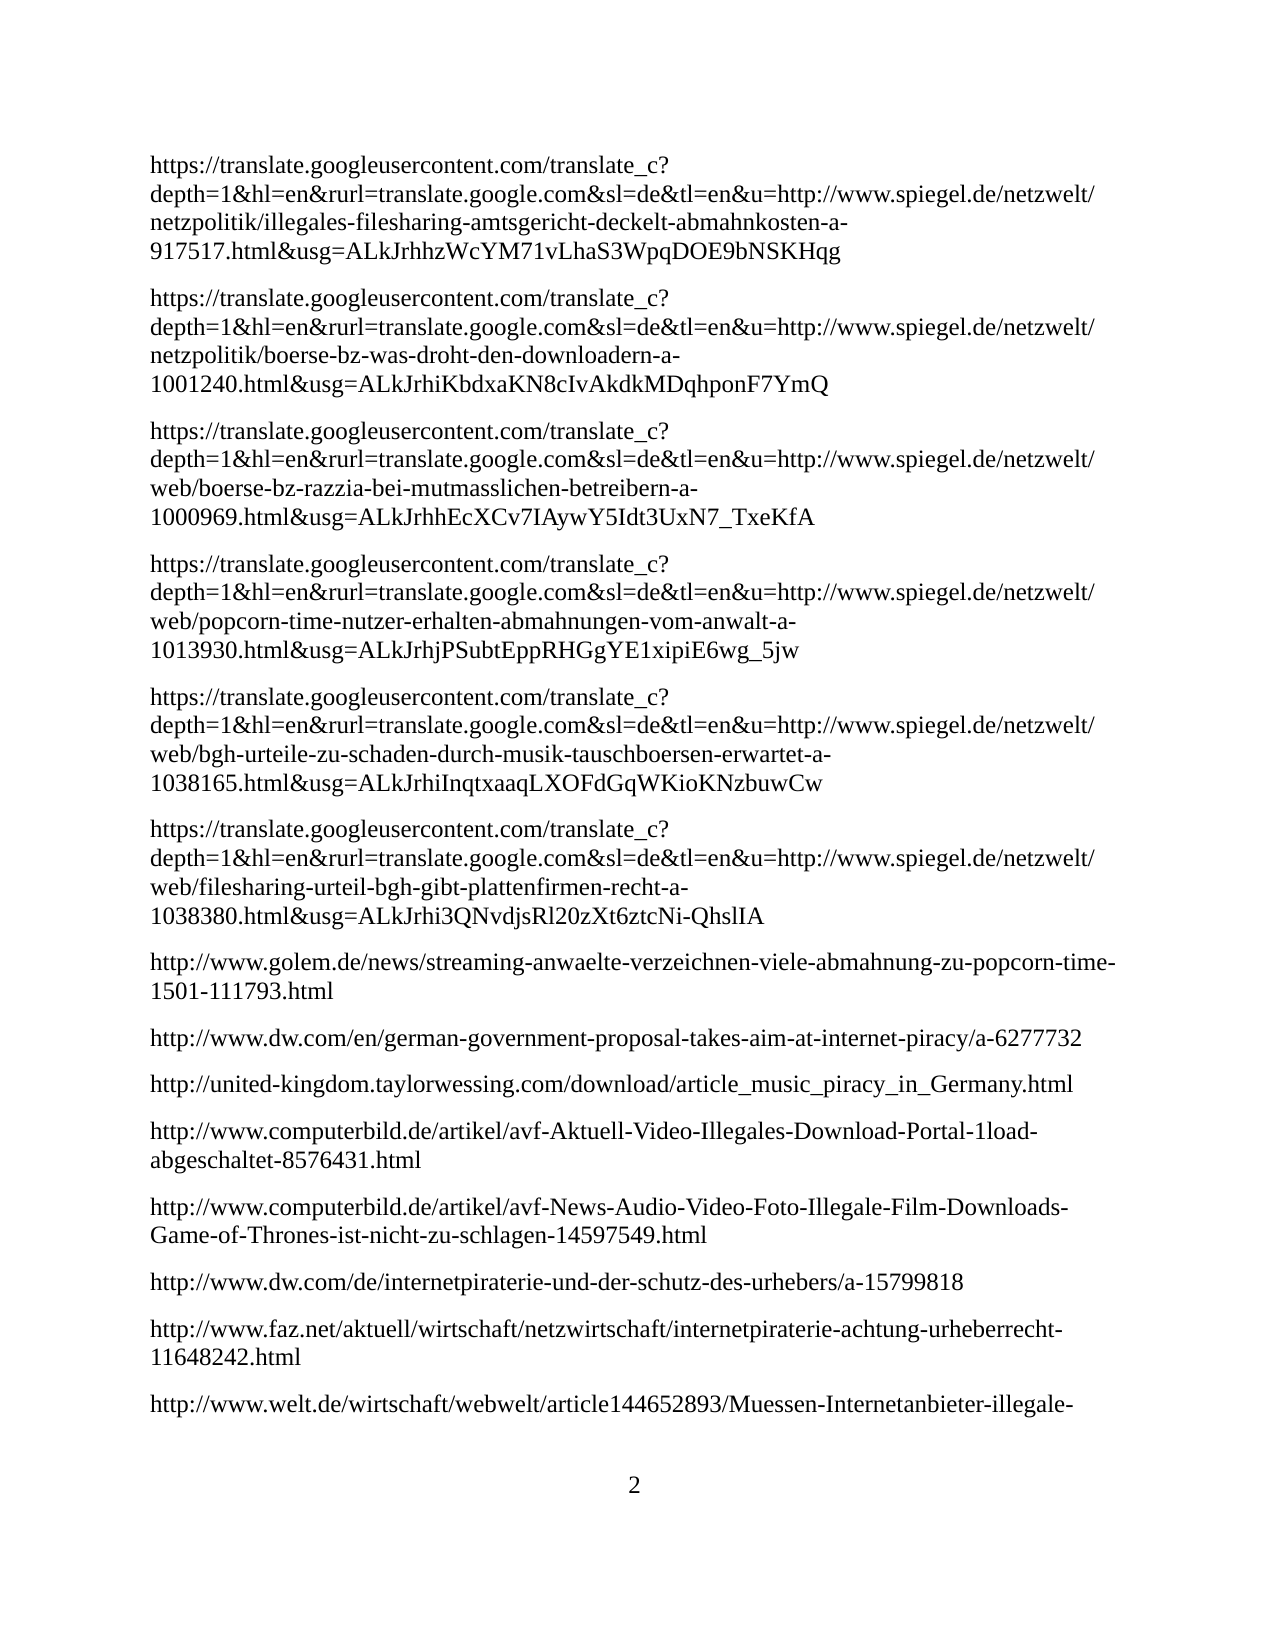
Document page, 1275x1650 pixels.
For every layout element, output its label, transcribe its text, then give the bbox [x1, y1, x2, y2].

text http://www.faz.net/aktuell/wirtschaft/netzwirtschaft/internetpiraterie-achtung-urheberrecht-11648242.html [150, 1314, 1125, 1371]
text https://translate.googleusercontent.com/translate_c?depth=1&hl=en&rurl=translate.google.com&sl=de&tl=en&u=http://www.spiegel.de/netzwelt/netzpolitik/boerse-bz-was-droht-den-downloadern-a-1001240.html&usg=ALkJrhiKbdxaKN8cIvAkdkMDqhponF7YmQ [150, 283, 1125, 398]
text http://www.dw.com/en/german-government-proposal-takes-aim-at-internet-piracy/a-6277732 [150, 1023, 1125, 1052]
text http://united-kingdom.taylorwessing.com/download/article_music_piracy_in_Germany.html [150, 1069, 1125, 1098]
text https://translate.googleusercontent.com/translate_c?depth=1&hl=en&rurl=translate.google.com&sl=de&tl=en&u=http://www.spiegel.de/netzwelt/web/filesharing-urteil-bgh-gibt-plattenfirmen-recht-a-1038380.html&usg=ALkJrhi3QNvdjsRl20zXt6ztcNi-QhslIA [150, 814, 1125, 929]
text https://translate.googleusercontent.com/translate_c?depth=1&hl=en&rurl=translate.google.com&sl=de&tl=en&u=http://www.spiegel.de/netzwelt/web/bgh-urteile-zu-schaden-durch-musik-tauschboersen-erwartet-a-1038165.html&usg=ALkJrhiInqtxaaqLXOFdGqWKioKNzbuwCw [150, 682, 1125, 797]
text https://translate.googleusercontent.com/translate_c?depth=1&hl=en&rurl=translate.google.com&sl=de&tl=en&u=http://www.spiegel.de/netzwelt/web/boerse-bz-razzia-bei-mutmasslichen-betreibern-a-1000969.html&usg=ALkJrhhEcXCv7IAywY5Idt3UxN7_TxeKfA [150, 416, 1125, 531]
text https://translate.googleusercontent.com/translate_c?depth=1&hl=en&rurl=translate.google.com&sl=de&tl=en&u=http://www.spiegel.de/netzwelt/netzpolitik/illegales-filesharing-amtsgericht-deckelt-abmahnkosten-a-917517.html&usg=ALkJrhhzWcYM71vLhaS3WpqDOE9bNSKHqg [150, 150, 1125, 265]
text http://www.computerbild.de/artikel/avf-News-Audio-Video-Foto-Illegale-Film-Downloads-Game-of-Thrones-ist-nicht-zu-schlagen-14597549.html [150, 1192, 1125, 1249]
text http://www.computerbild.de/artikel/avf-Aktuell-Video-Illegales-Download-Portal-1load-abgeschaltet-8576431.html [150, 1116, 1125, 1174]
text https://translate.googleusercontent.com/translate_c?depth=1&hl=en&rurl=translate.google.com&sl=de&tl=en&u=http://www.spiegel.de/netzwelt/web/popcorn-time-nutzer-erhalten-abmahnungen-vom-anwalt-a-1013930.html&usg=ALkJrhjPSubtEppRHGgYE1xipiE6wg_5jw [150, 549, 1125, 664]
text http://www.dw.com/de/internetpiraterie-und-der-schutz-des-urhebers/a-15799818 [150, 1267, 1125, 1296]
text http://www.golem.de/news/streaming-anwaelte-verzeichnen-viele-abmahnung-zu-popcorn-time-1501-111793.html [150, 947, 1125, 1005]
text http://www.welt.de/wirtschaft/webwelt/article144652893/Muessen-Internetanbieter-illegale- [150, 1389, 1125, 1418]
